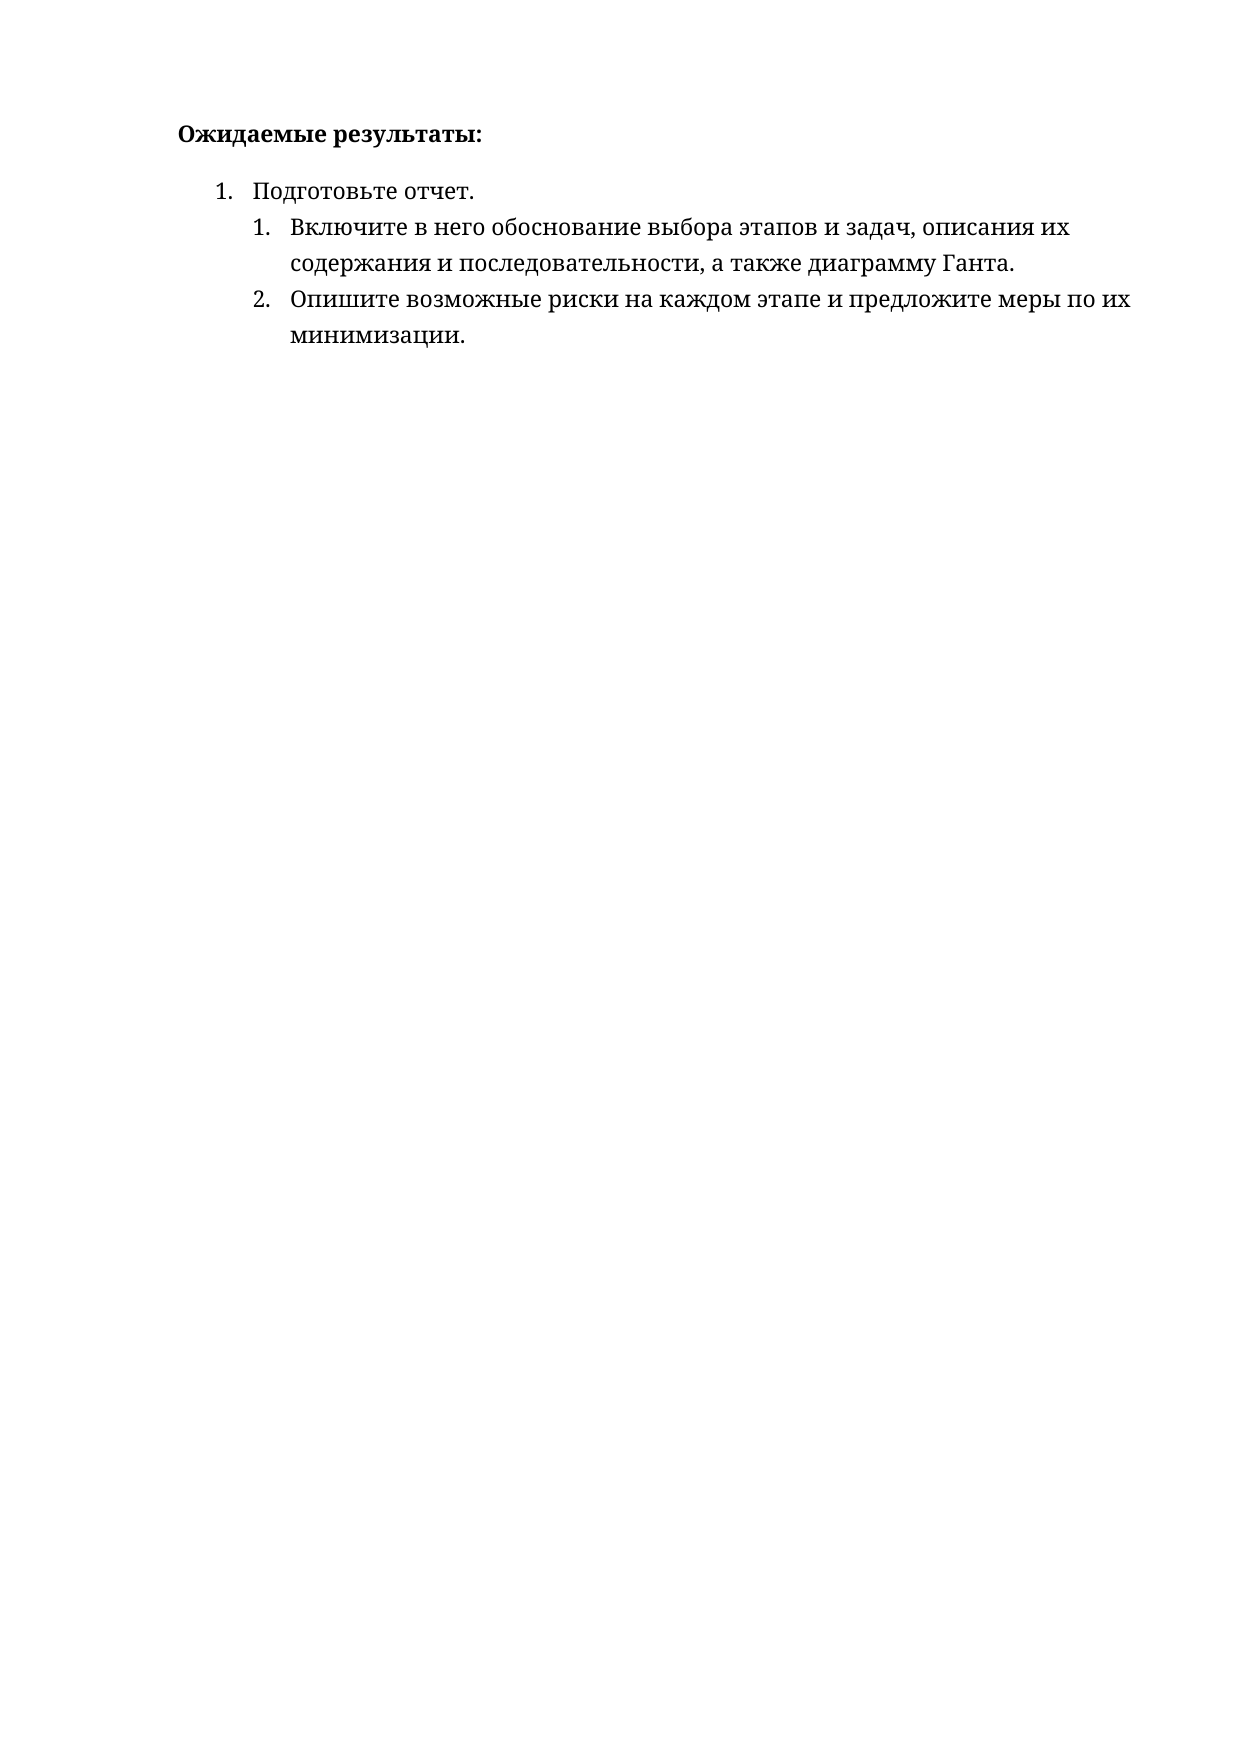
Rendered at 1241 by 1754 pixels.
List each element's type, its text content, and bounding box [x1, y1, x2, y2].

list Включите в него обоснование выбора этапов и задач, описания их содержания и последовательности, а также диаграмму Ганта. [252, 211, 1152, 278]
list Подготовьте отчет. [215, 175, 1152, 206]
text Ожидаемые результаты: [177, 118, 1152, 149]
list Опишите возможные риски на каждом этапе и предложите меры по их минимизации. [252, 283, 1152, 350]
